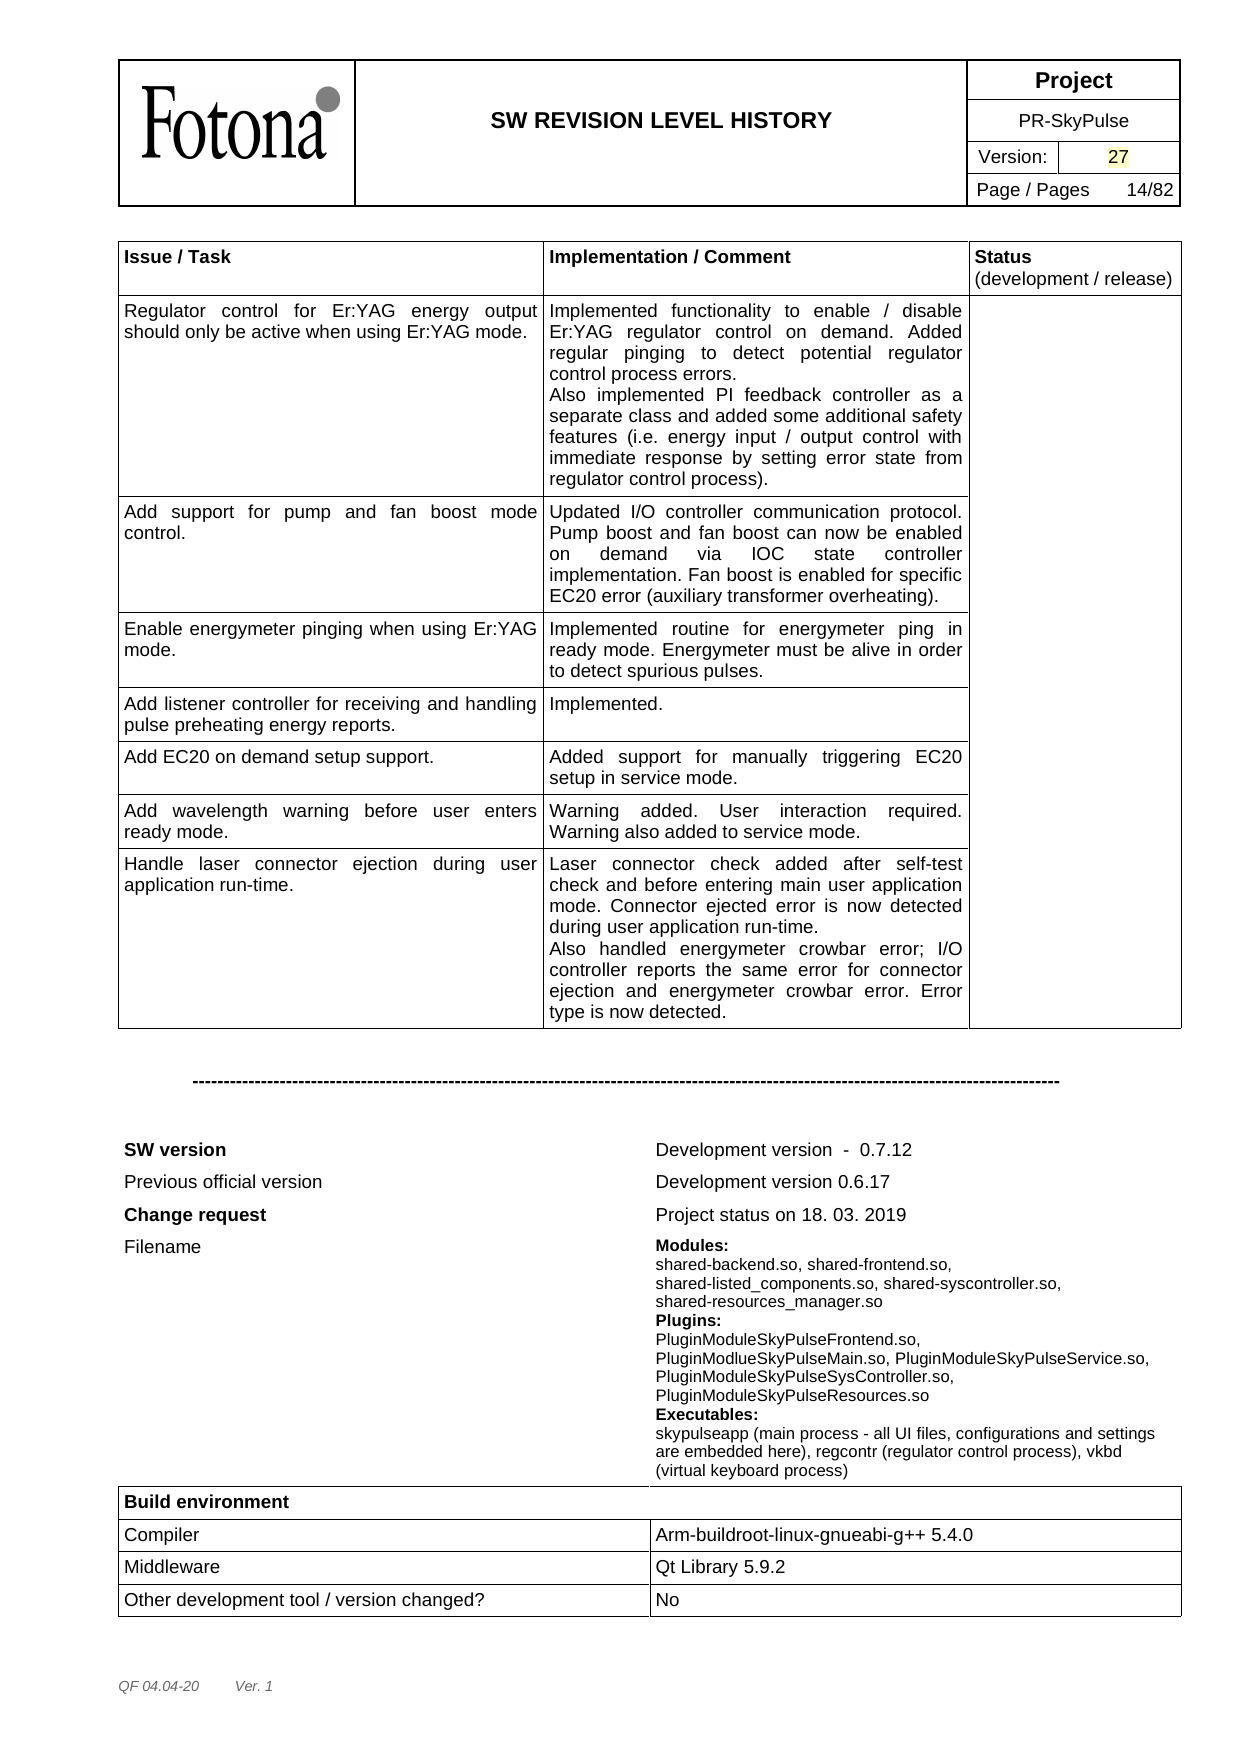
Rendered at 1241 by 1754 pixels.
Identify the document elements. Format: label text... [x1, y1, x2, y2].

table_cell Compiler [119, 1520, 649, 1551]
table_cell Add wavelength warning before user enters ready mode. [119, 795, 543, 848]
table_cell Warning added. User interaction required. Warning also added to service mode. [544, 795, 968, 848]
table_cell Handle laser connector ejection during user application run-time. [119, 849, 543, 1028]
table_cell Enable energymeter pinging when using Er:YAG mode. [119, 613, 543, 687]
text ------------------------------------------------------------------------------------------------------------------------------------------- [118, 1070, 1163, 1091]
table_header SW version [118, 1133, 649, 1166]
table_cell Regulator control for Er:YAG energy output should only be active when using Er:YAG mode. [119, 296, 543, 496]
table_cell Implemented routine for energymeter ping in ready mode. Energymeter must be alive in order to detect spurious pulses. [544, 613, 968, 687]
table_cell Project status on 18. 03. 2019 [650, 1198, 1181, 1231]
table_cell Arm-buildroot-linux-gnueabi-g++ 5.4.0 [651, 1520, 1181, 1551]
table_cell Change request [118, 1198, 649, 1231]
table_cell Previous official version [118, 1166, 649, 1198]
table_cell Updated I/O controller communication protocol. Pump boost and fan boost can now be enabled on demand via IOC state controller implementation. Fan boost is enabled for specific EC20 error (auxiliary transformer overheating). [544, 497, 968, 612]
table_cell Added support for manually triggering EC20 setup in service mode. [544, 742, 968, 794]
table_cell Build environment [119, 1487, 1181, 1519]
table_cell Qt Library 5.9.2 [651, 1552, 1181, 1584]
table_cell Filename [118, 1231, 649, 1486]
table_cell Development version 0.6.17 [650, 1166, 1181, 1198]
table_header Status (development / release) [970, 242, 1181, 295]
table_header Issue / Task [119, 242, 543, 295]
table_cell Laser connector check added after self-test check and before entering main user application mode. Connector ejected error is now detected during user application run-time. Also handled energymeter crowbar error; I/O controller reports the same error for connector ejection and energymeter crowbar error. Error type is now detected. [544, 849, 968, 1028]
table_header Development version - 0.7.12 [650, 1133, 1181, 1166]
table_cell Other development tool / version changed? [119, 1585, 649, 1616]
table_cell [970, 296, 1181, 1028]
table_cell Add listener controller for receiving and handling pulse preheating energy reports. [119, 688, 543, 741]
table_cell Add EC20 on demand setup support. [119, 742, 543, 794]
table_cell Implemented functionality to enable / disable Er:YAG regulator control on demand. Added regular pinging to detect potential regulator control process errors. Also implemented PI feedback controller as a separate class and added some additional safety features (i.e. energy input / output control with immediate response by setting error state from regulator control process). [544, 296, 968, 496]
table_header Implementation / Comment [544, 242, 968, 295]
table_cell Modules: shared-backend.so, shared-frontend.so, shared-listed_components.so, shared-syscontroller.so, shared-resources_manager.so Plugins: PluginModuleSkyPulseFrontend.so, PluginModlueSkyPulseMain.so, PluginModuleSkyPulseService.so, PluginModuleSkyPulseSysController.so, PluginModuleSkyPulseResources.so Executables: skypulseapp (main process - all UI files, configurations and settings are embedded here), regcontr (regulator control process), vkbd (virtual keyboard process) [650, 1231, 1181, 1486]
table_cell Add support for pump and fan boost mode control. [119, 497, 543, 612]
table_cell No [651, 1585, 1181, 1616]
table_cell Implemented. [544, 688, 968, 741]
table_cell Middleware [119, 1552, 649, 1584]
